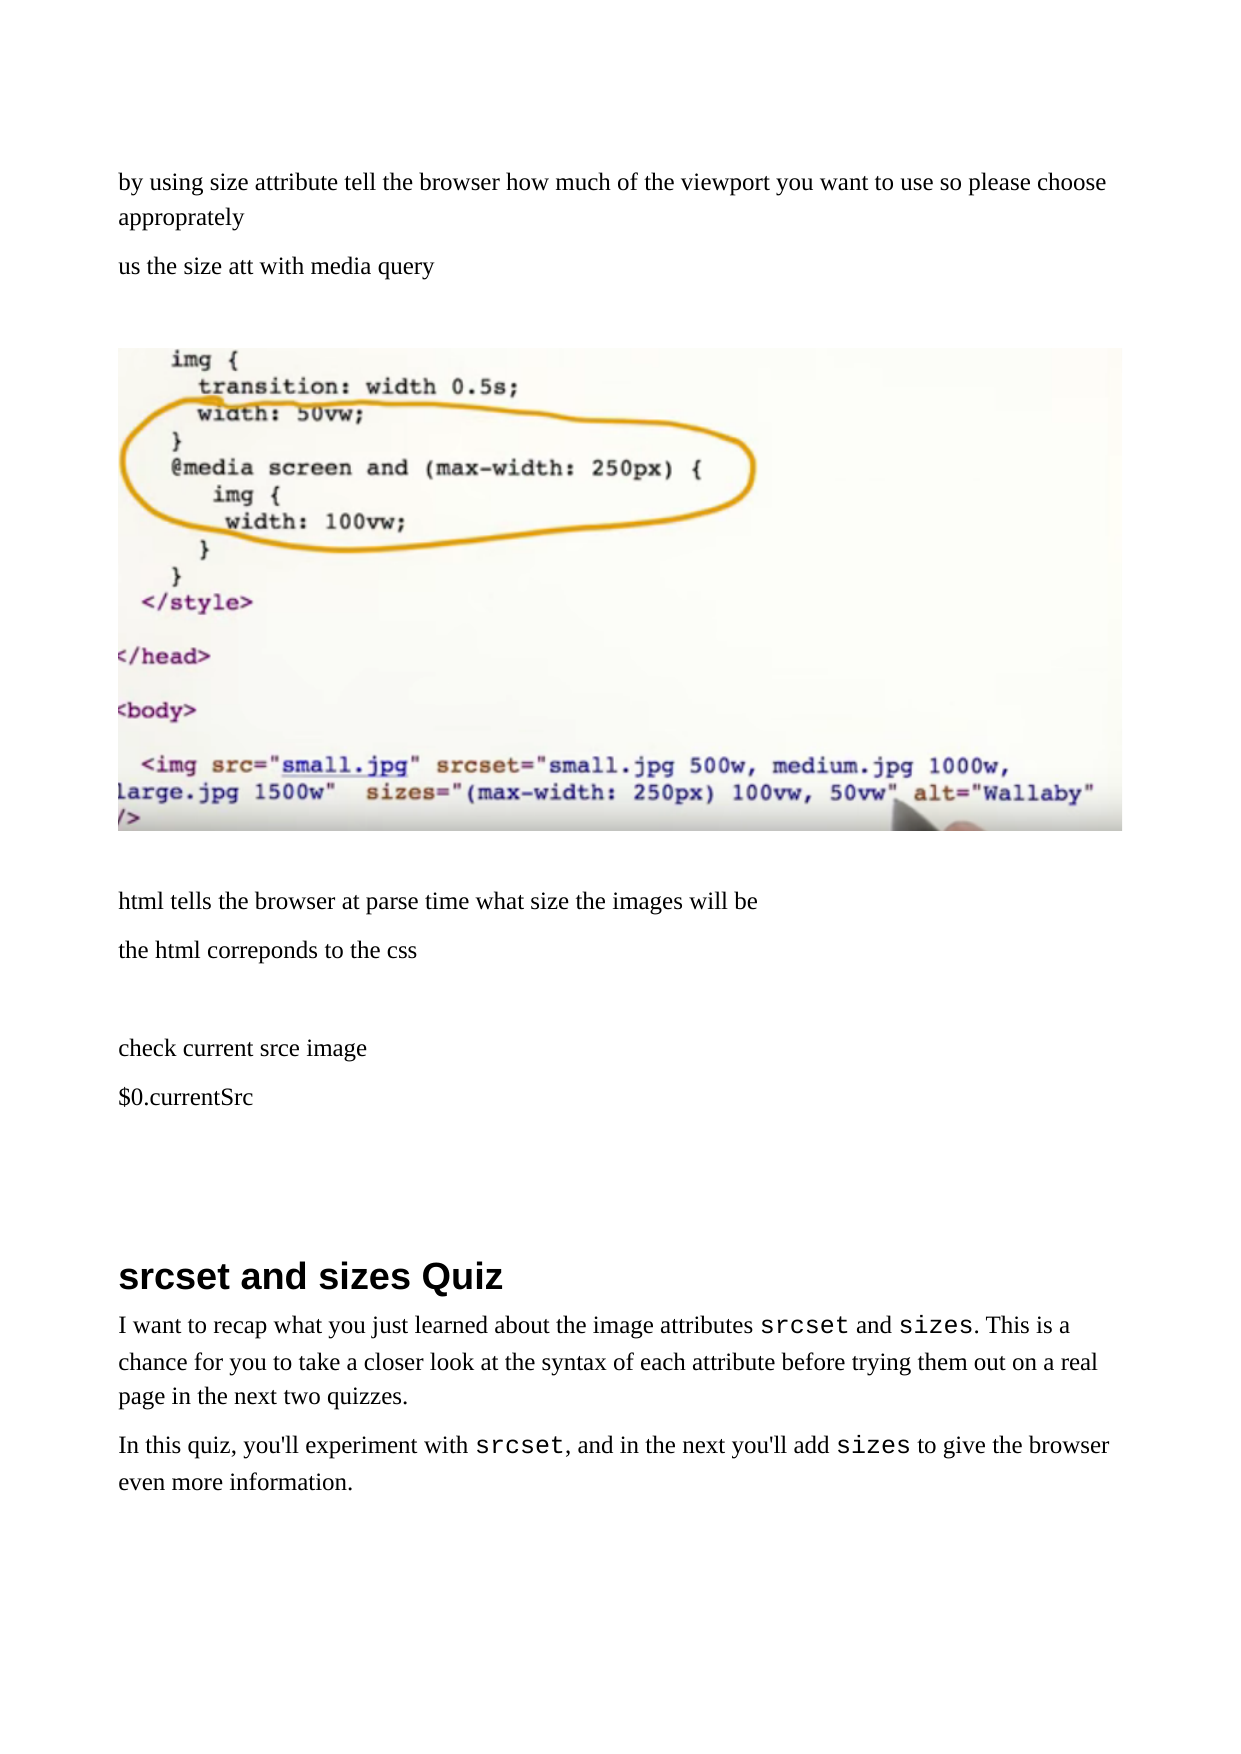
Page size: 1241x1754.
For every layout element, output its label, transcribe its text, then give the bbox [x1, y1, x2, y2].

text check current srce image [118, 1033, 1122, 1062]
text html tells the browser at parse time what size the images will be [118, 886, 1122, 914]
subtitle srcset and sizes Quiz [118, 1254, 1122, 1298]
text In this quiz, you'll experiment with srcset, and in the next you'll add sizes to give the browser even more information. [118, 1430, 1122, 1496]
text I want to recap what you just learned about the image attributes srcset and sizes. This is a chance for you to take a closer look at the syntax of each attribute before trying them out on a real page in the next two quizzes. [118, 1310, 1122, 1410]
text us the size att with media query [118, 251, 1122, 279]
picture [118, 348, 1123, 831]
text the html correponds to the css [118, 935, 1122, 963]
text by using size attribute tell the browser how much of the viewport you want to use so please choose approprately [118, 167, 1122, 230]
text $0.currentSrc [118, 1082, 1122, 1111]
